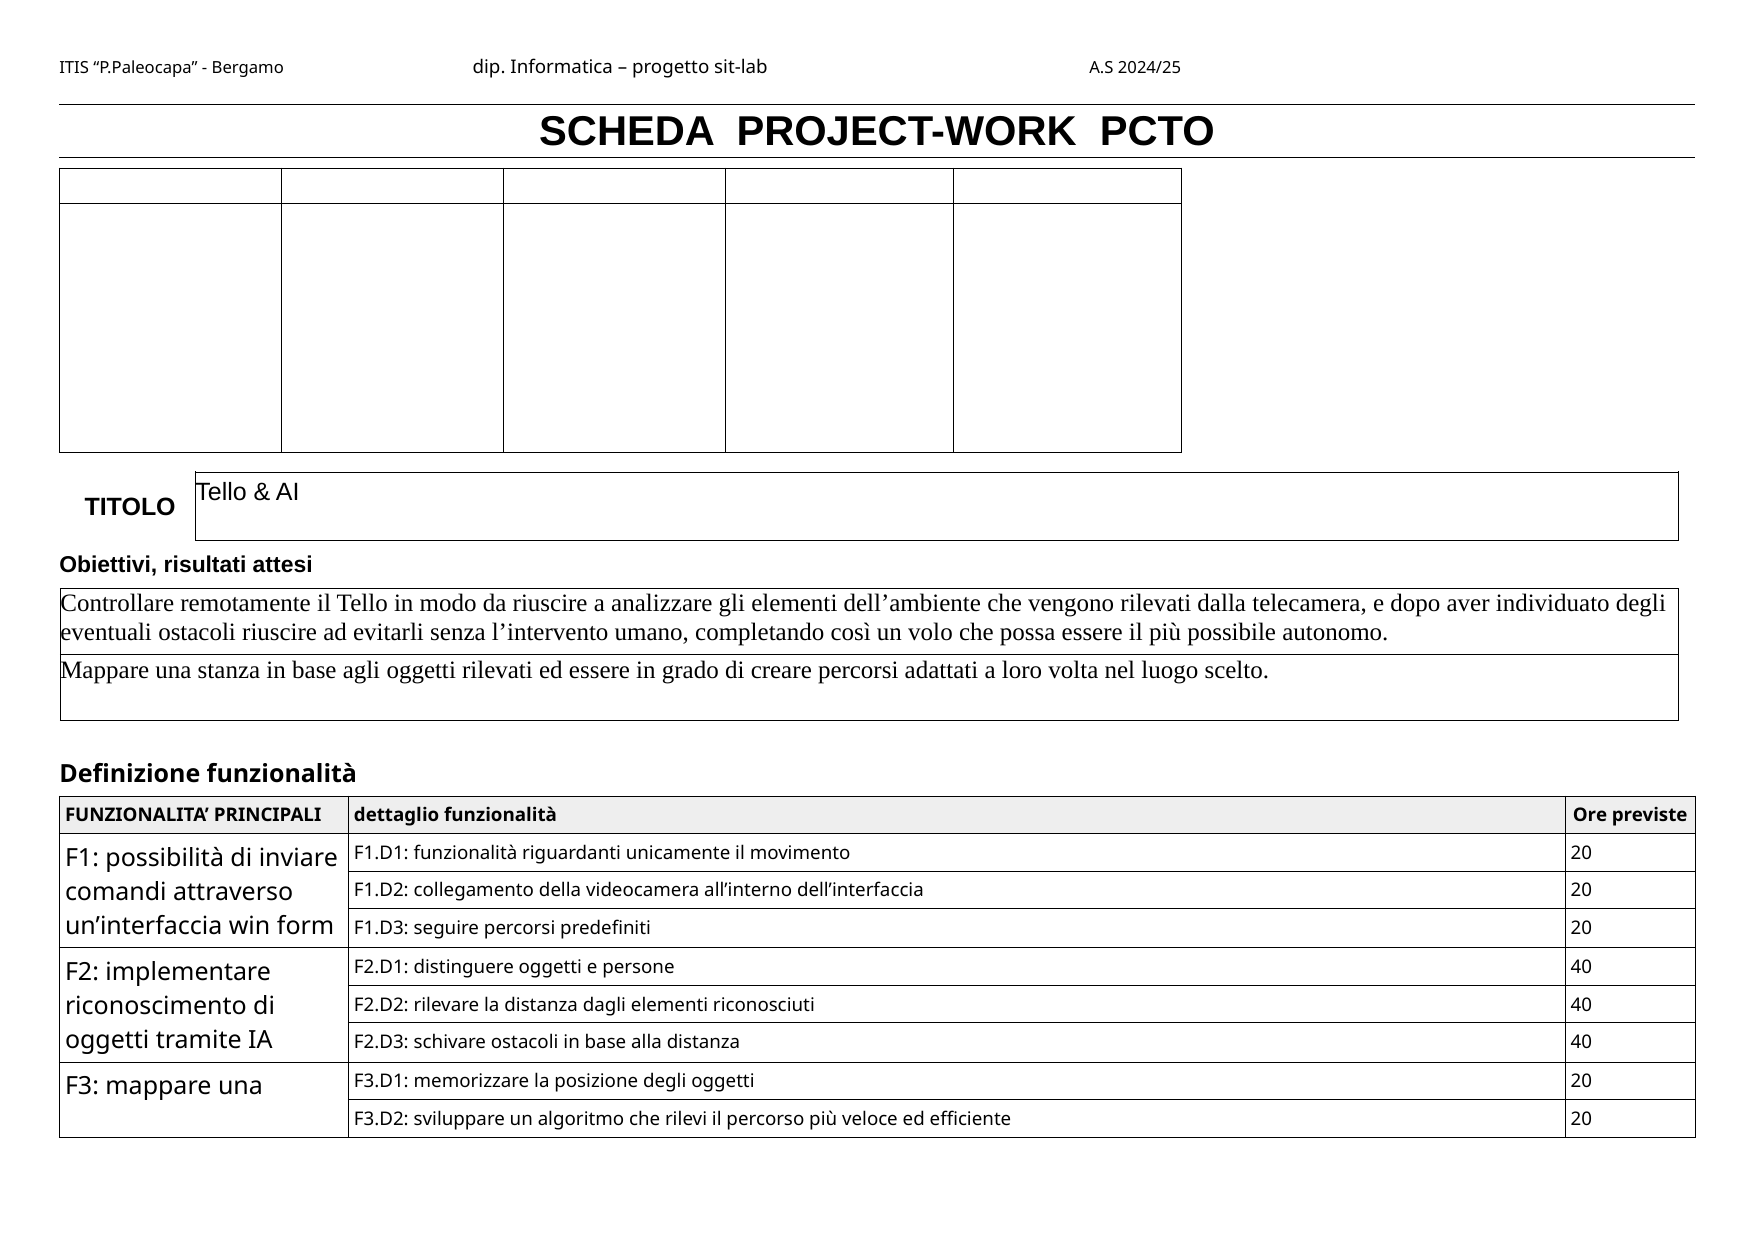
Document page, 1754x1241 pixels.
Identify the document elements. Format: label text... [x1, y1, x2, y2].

text SCHEDA PROJECT-WORK PCTO [59, 105, 1695, 157]
table_cell [282, 204, 503, 452]
table_cell 40 [1566, 986, 1695, 1022]
table_cell F1.D1: funzionalità riguardanti unicamente il movimento [349, 834, 1565, 871]
table_cell F3.D1: memorizzare la posizione degli oggetti [349, 1063, 1565, 1099]
table_cell 40 [1566, 948, 1695, 985]
table_header [726, 169, 953, 203]
table_cell [504, 204, 725, 452]
table_header Ore previste [1566, 797, 1695, 833]
table_cell F1: possibilità di inviare comandi attraverso un’interfaccia win form [60, 834, 348, 947]
table_cell 20 [1566, 872, 1695, 908]
text Obiettivi, risultati attesi [59, 551, 1695, 578]
table_cell 20 [1566, 1100, 1695, 1136]
table_header dettaglio funzionalità [349, 797, 1565, 833]
table_cell F1.D2: collegamento della videocamera all’interno dell’interfaccia [349, 872, 1565, 908]
table_header [954, 169, 1181, 203]
text Definizione funzionalità [59, 756, 1695, 789]
table_header [504, 169, 725, 203]
table_cell F2: implementare riconoscimento di oggetti tramite IA [60, 948, 348, 1061]
table_header TITOLO [72, 471, 195, 540]
table_cell F1.D3: seguire percorsi predefiniti [349, 909, 1565, 947]
table_cell [954, 204, 1181, 452]
table_cell F3.D2: sviluppare un algoritmo che rilevi il percorso più veloce ed efficiente [349, 1100, 1565, 1136]
table_cell F2.D2: rilevare la distanza dagli elementi riconosciuti [349, 986, 1565, 1022]
table_header Controllare remotamente il Tello in modo da riuscire a analizzare gli elementi dell’ambiente che vengono rilevati dalla telecamera, e dopo aver individuato degli eventuali ostacoli riuscire ad evitarli senza l’intervento umano, completando così un volo che possa essere il più possibile autonomo. [61, 589, 1678, 654]
table_cell F3: mappare una [60, 1063, 348, 1136]
table_cell [726, 204, 953, 452]
table_cell Mappare una stanza in base agli oggetti rilevati ed essere in grado di creare percorsi adattati a loro volta nel luogo scelto. [61, 655, 1678, 720]
table_cell 20 [1566, 909, 1695, 947]
table_header [282, 169, 503, 203]
table_header Tello & AI [196, 473, 1678, 540]
table_header FUNZIONALITA’ PRINCIPALI [60, 797, 348, 833]
table_cell 40 [1566, 1023, 1695, 1061]
table_cell F2.D1: distinguere oggetti e persone [349, 948, 1565, 985]
table_cell [60, 204, 281, 452]
table_header [60, 169, 281, 203]
table_cell 20 [1566, 834, 1695, 871]
table_cell 20 [1566, 1063, 1695, 1099]
table_cell F2.D3: schivare ostacoli in base alla distanza [349, 1023, 1565, 1061]
